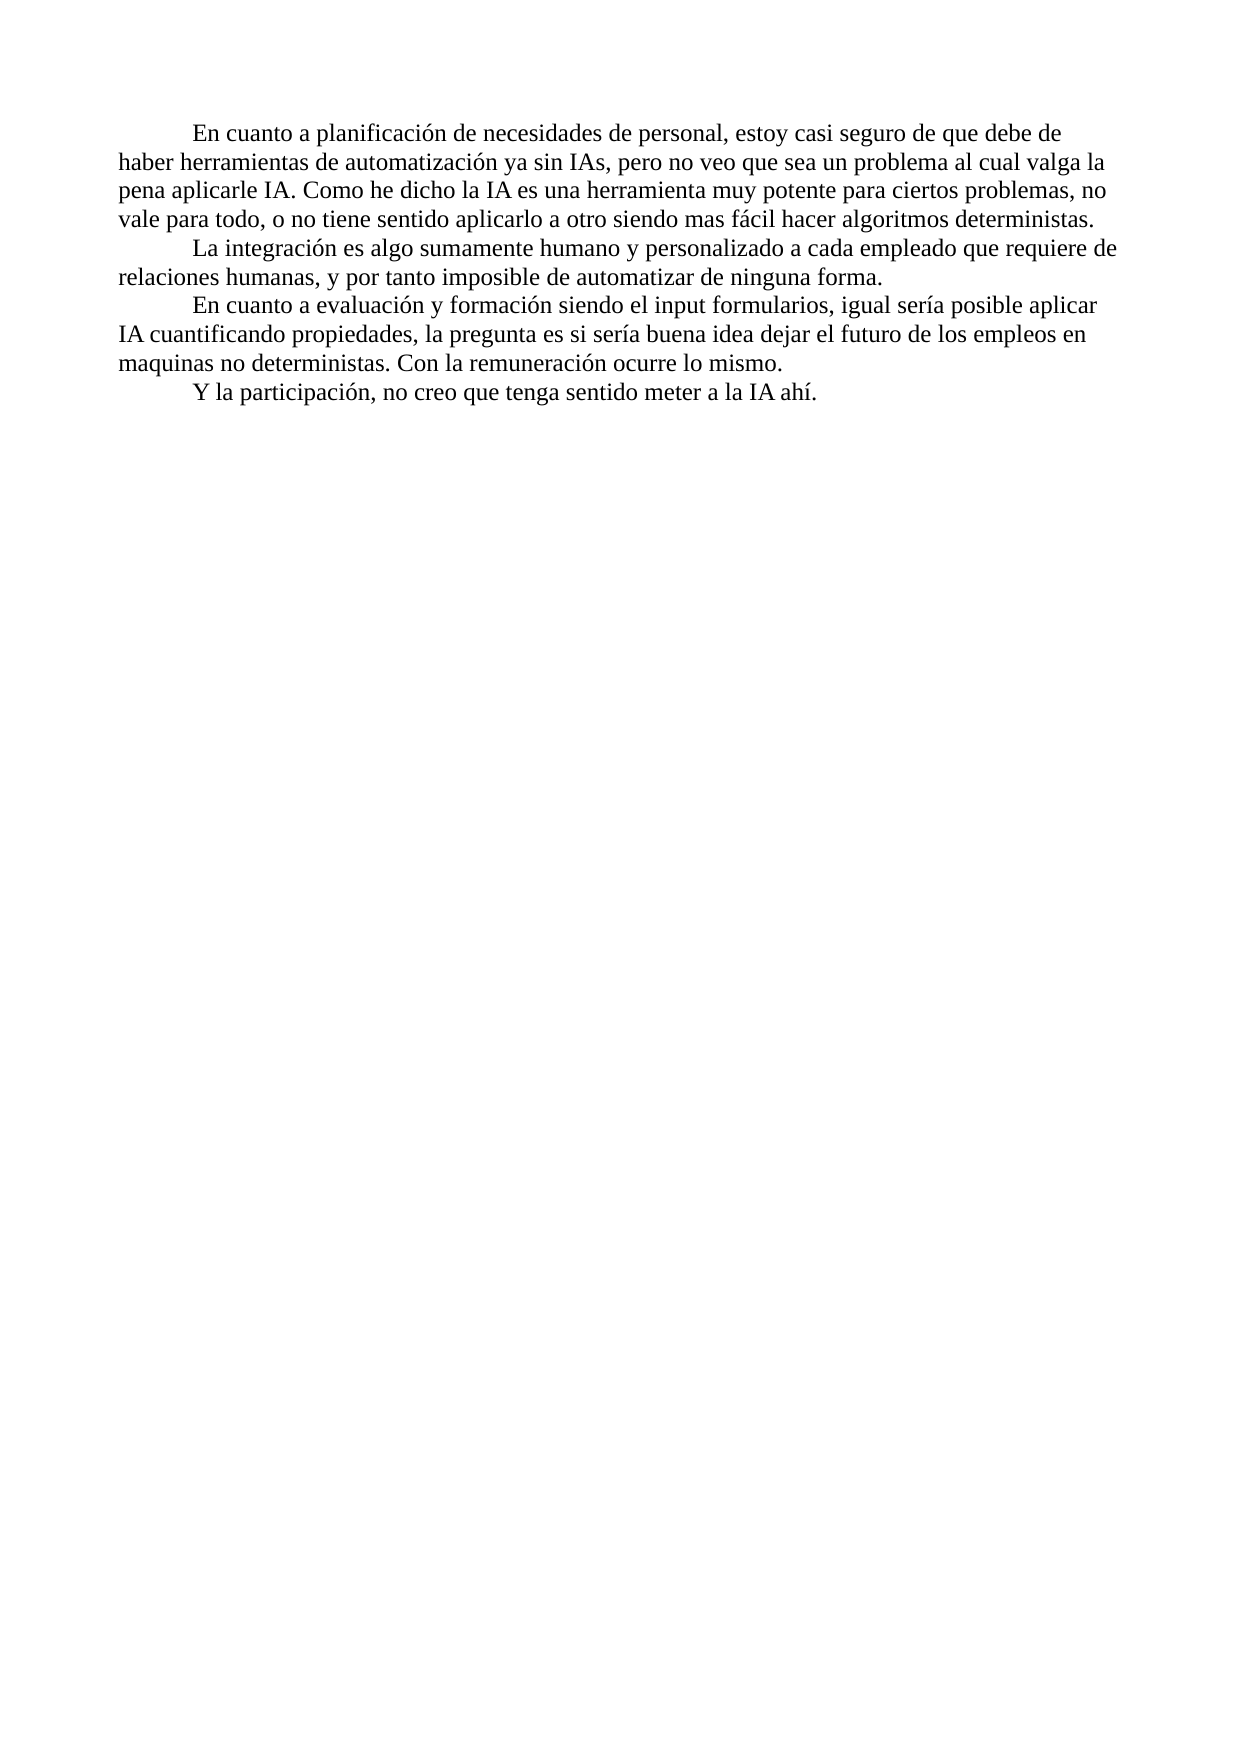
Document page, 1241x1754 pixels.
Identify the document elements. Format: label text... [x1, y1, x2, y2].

text La integración es algo sumamente humano y personalizado a cada empleado que requiere de relaciones humanas, y por tanto imposible de automatizar de ninguna forma. [118, 233, 1122, 291]
text En cuanto a planificación de necesidades de personal, estoy casi seguro de que debe de haber herramientas de automatización ya sin IAs, pero no veo que sea un problema al cual valga la pena aplicarle IA. Como he dicho la IA es una herramienta muy potente para ciertos problemas, no vale para todo, o no tiene sentido aplicarlo a otro siendo mas fácil hacer algoritmos deterministas. [118, 118, 1122, 233]
text En cuanto a evaluación y formación siendo el input formularios, igual sería posible aplicar IA cuantificando propiedades, la pregunta es si sería buena idea dejar el futuro de los empleos en maquinas no deterministas. Con la remuneración ocurre lo mismo. [118, 291, 1122, 377]
text Y la participación, no creo que tenga sentido meter a la IA ahí. [118, 377, 1122, 406]
